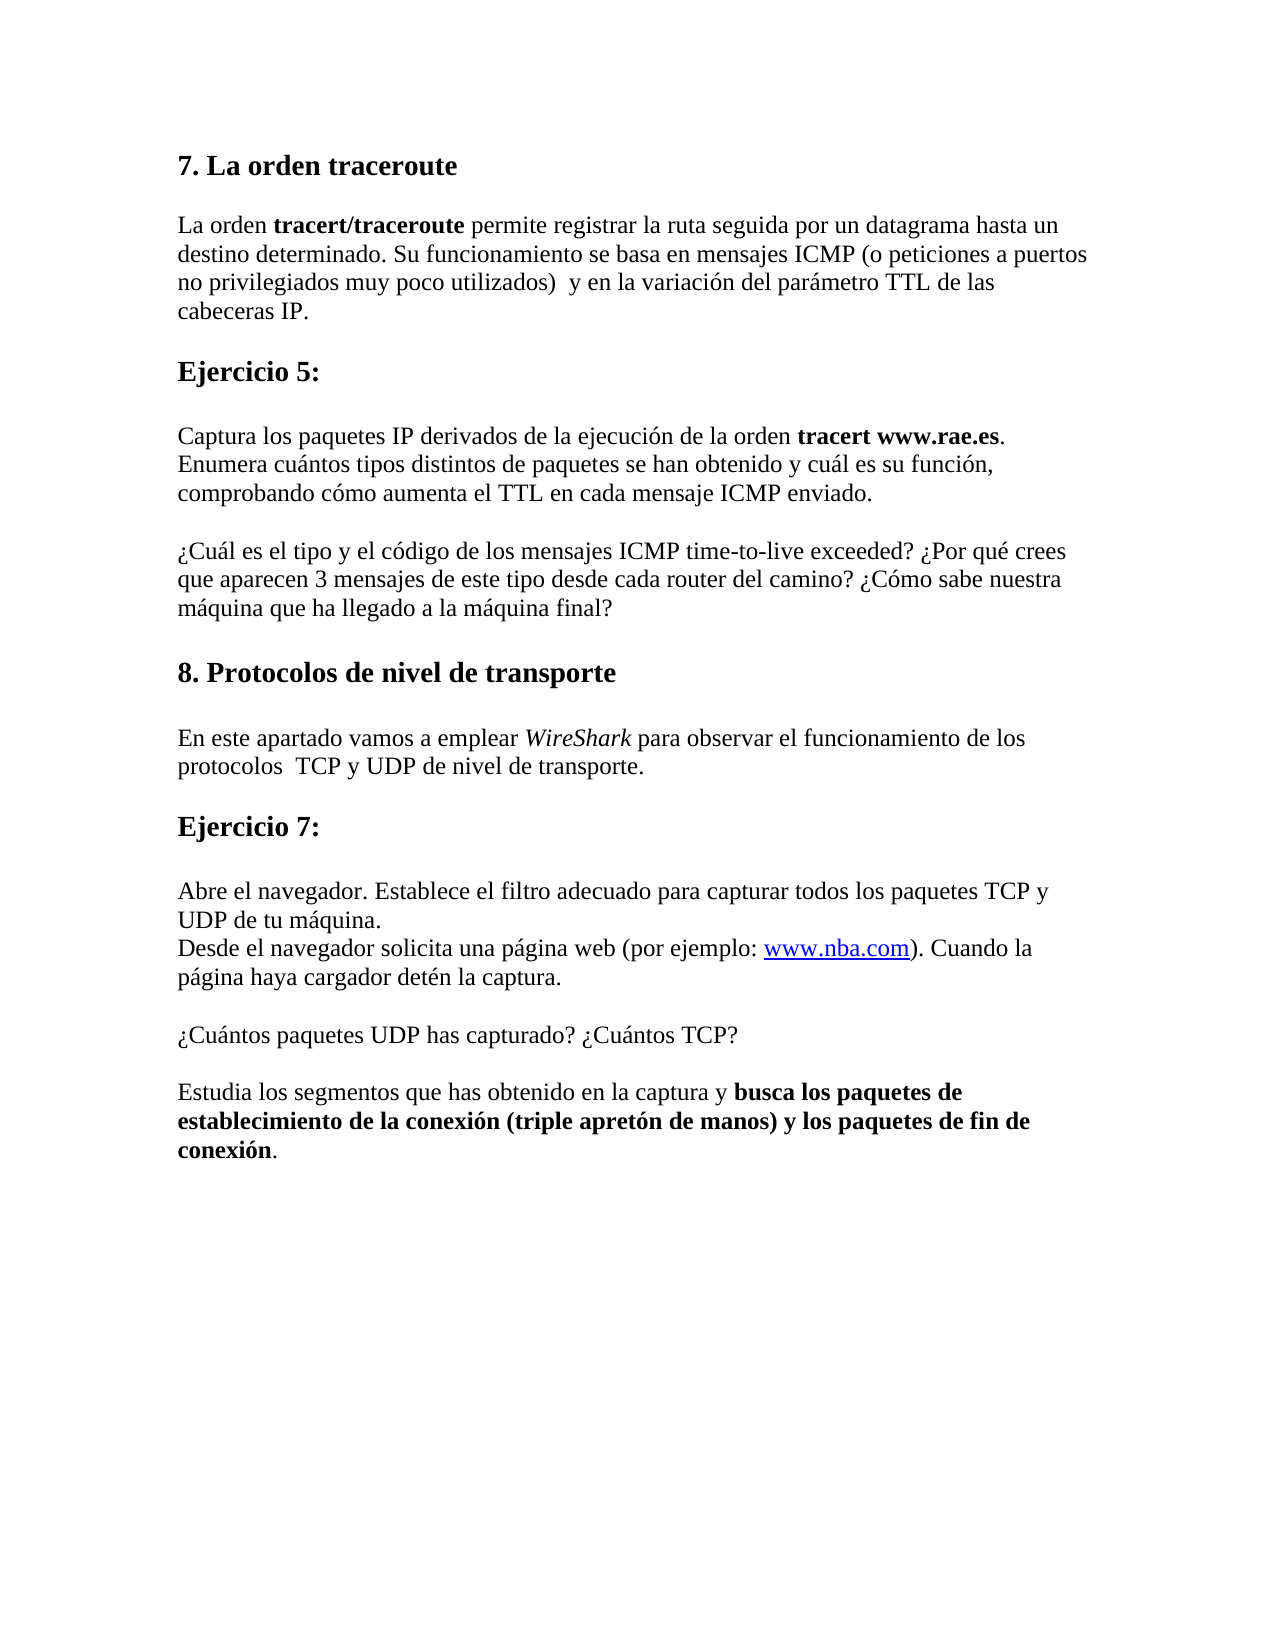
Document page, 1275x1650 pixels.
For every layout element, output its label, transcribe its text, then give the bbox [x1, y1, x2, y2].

text ¿Cuál es el tipo y el código de los mensajes ICMP time-to-live exceeded? ¿Por qué crees que aparecen 3 mensajes de este tipo desde cada router del camino? ¿Cómo sabe nuestra máquina que ha llegado a la máquina final? [177, 536, 1098, 622]
text Estudia los segmentos que has obtenido en la captura y busca los paquetes de establecimiento de la conexión (triple apretón de manos) y los paquetes de fin de conexión. [177, 1077, 1098, 1163]
text En este apartado vamos a emplear WireShark para observar el funcionamiento de los protocolos TCP y UDP de nivel de transporte. [177, 723, 1098, 780]
text Captura los paquetes IP derivados de la ejecución de la orden tracert www.rae.es. Enumera cuántos tipos distintos de paquetes se han obtenido y cuál es su función, comprobando cómo aumenta el TTL en cada mensaje ICMP enviado. [177, 421, 1098, 507]
text Ejercicio 5: [177, 354, 1098, 387]
text La orden tracert/traceroute permite registrar la ruta seguida por un datagrama hasta un destino determinado. Su funcionamiento se basa en mensajes ICMP (o peticiones a puertos no privilegiados muy poco utilizados) y en la variación del parámetro TTL de las cabeceras IP. [177, 210, 1098, 325]
text Abre el navegador. Establece el filtro adecuado para capturar todos los paquetes TCP y UDP de tu máquina. [177, 876, 1098, 933]
text 8. Protocolos de nivel de transporte [177, 656, 1098, 689]
text Desde el navegador solicita una página web (por ejemplo: www.nba.com). Cuando la página haya cargador detén la captura. [177, 933, 1098, 991]
text Ejercicio 7: [177, 809, 1098, 842]
text 7. La orden traceroute [177, 148, 1098, 181]
text ¿Cuántos paquetes UDP has capturado? ¿Cuántos TCP? [177, 1020, 1098, 1048]
